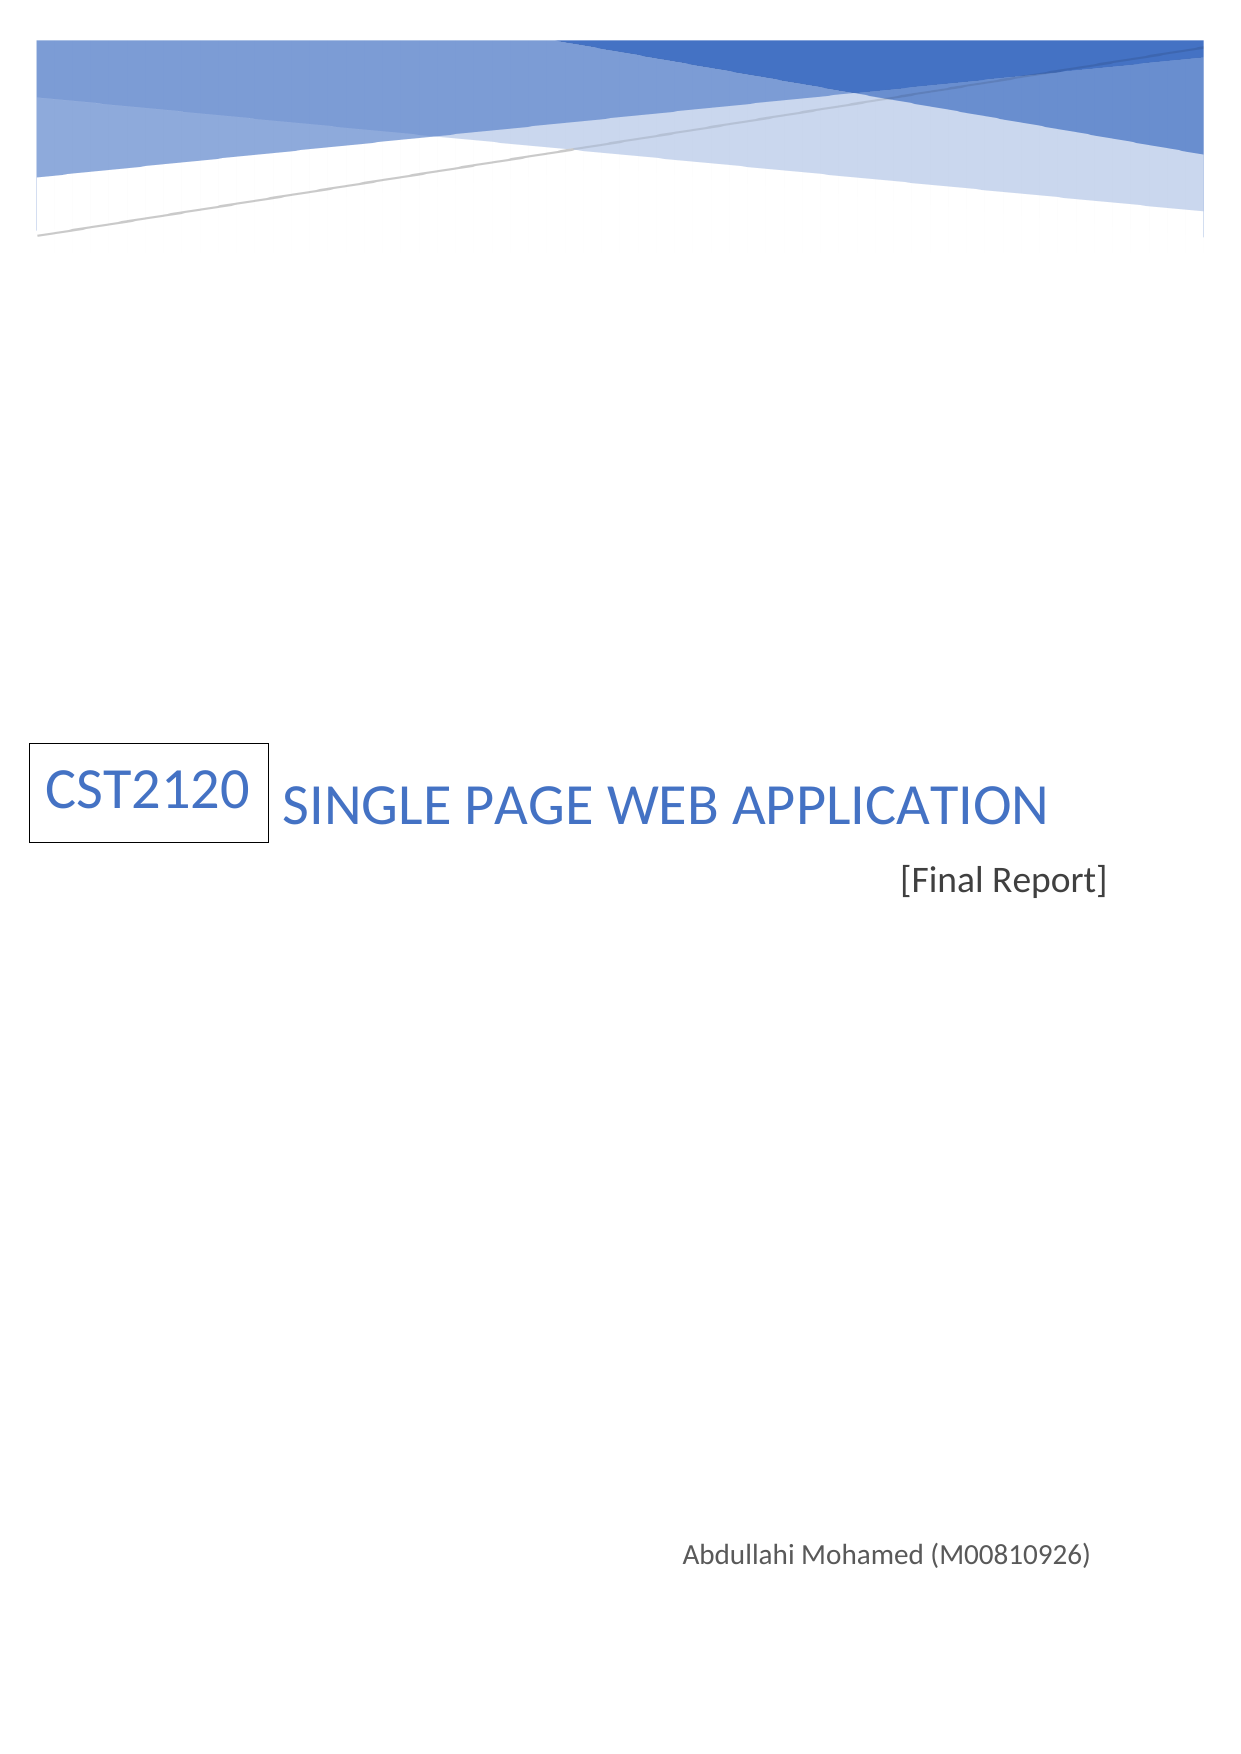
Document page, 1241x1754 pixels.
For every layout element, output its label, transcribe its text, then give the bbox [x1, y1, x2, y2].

text Single PAGE Web Application [283, 768, 1108, 839]
text Abdullahi Mohamed (M00810926) [299, 1536, 1091, 1572]
text [Final Report] [283, 856, 1108, 901]
text CST2120: [45, 752, 253, 835]
